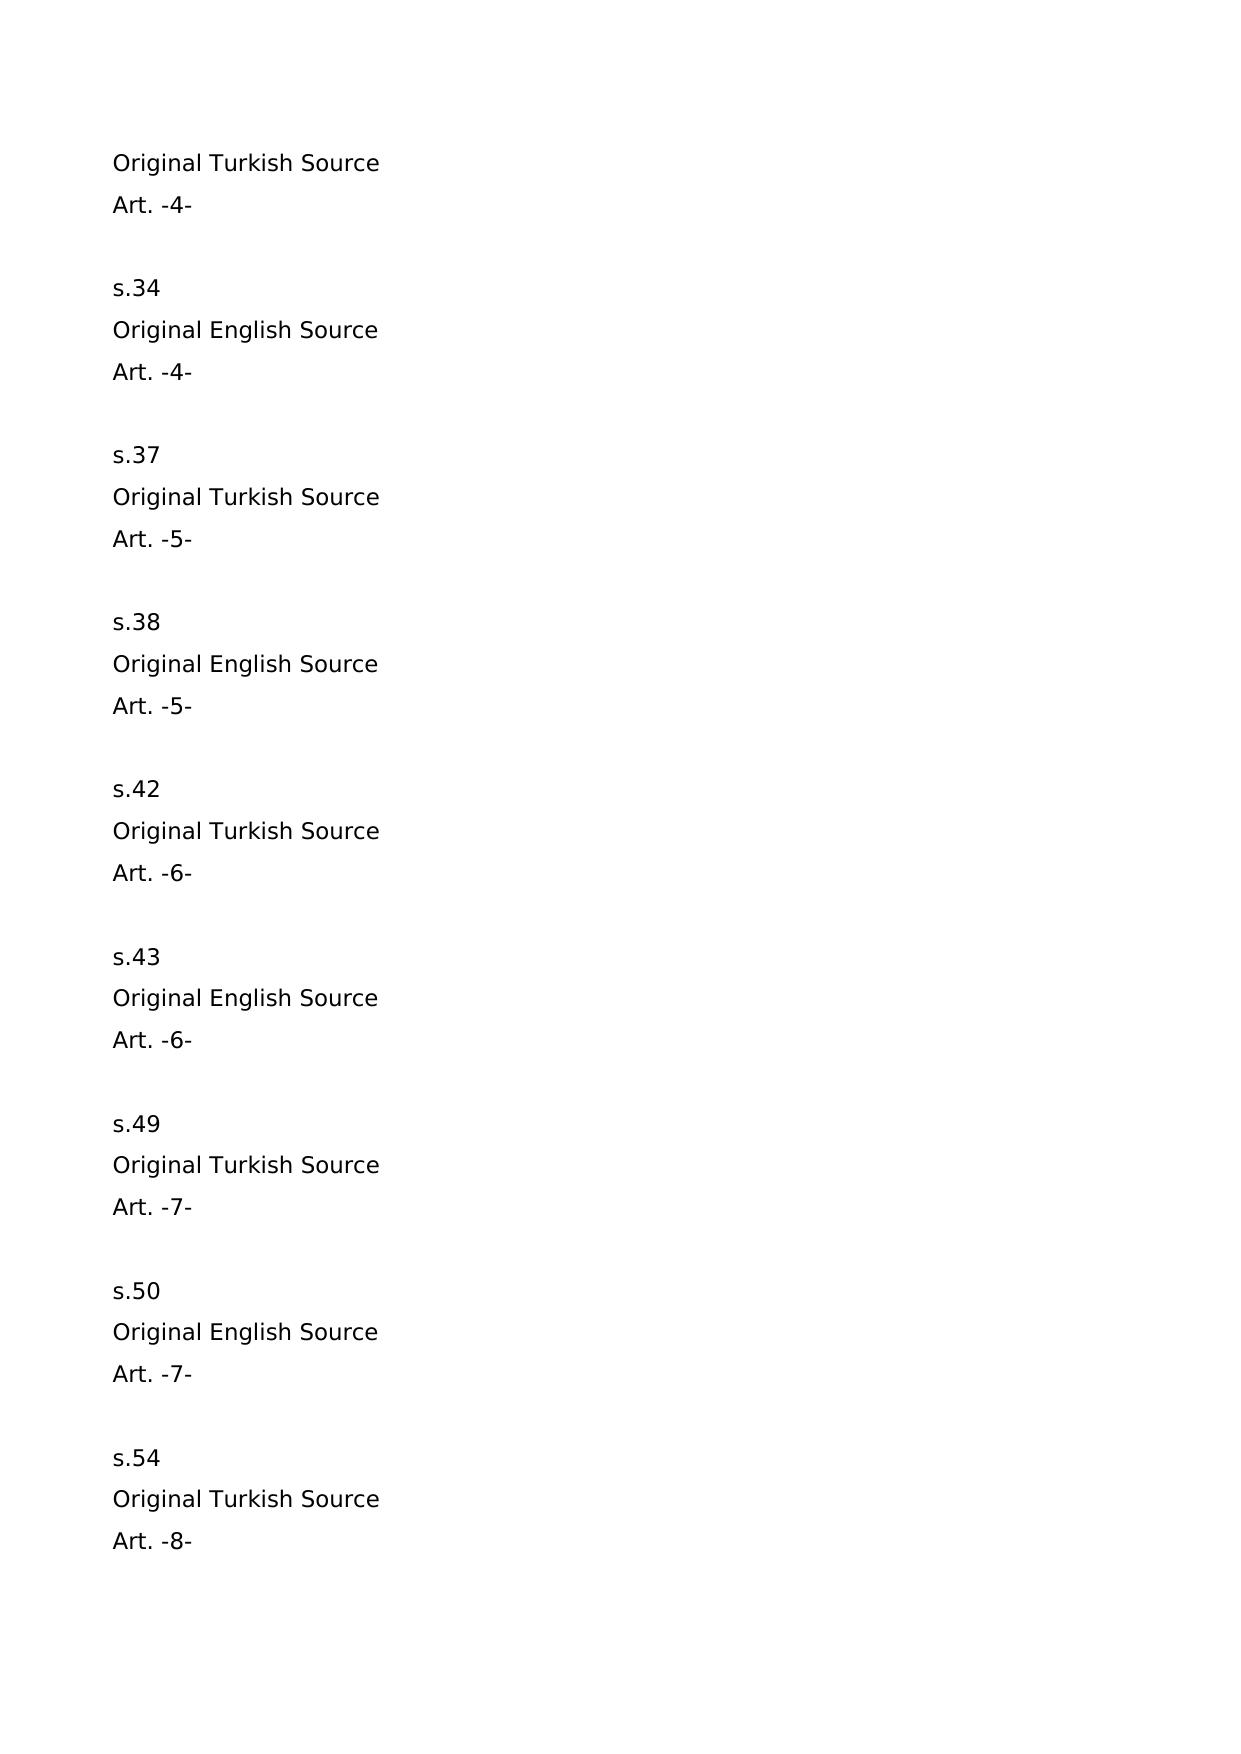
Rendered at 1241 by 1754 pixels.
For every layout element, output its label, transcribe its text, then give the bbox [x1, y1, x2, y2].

text Art. -6- [75, 1027, 1165, 1054]
text s.50 [75, 1278, 1165, 1304]
text Original English Source [75, 651, 1165, 678]
text Original English Source [75, 1319, 1165, 1346]
text Original Turkish Source [75, 1487, 1165, 1513]
text Art. -7- [75, 1194, 1165, 1221]
text Original Turkish Source [75, 818, 1165, 845]
text s.49 [75, 1111, 1165, 1137]
text s.34 [75, 275, 1165, 302]
text Art. -6- [75, 860, 1165, 887]
text Art. -7- [75, 1361, 1165, 1388]
text Art. -4- [75, 359, 1165, 386]
text Original Turkish Source [75, 484, 1165, 511]
text s.42 [75, 777, 1165, 803]
text s.43 [75, 944, 1165, 970]
text Art. -5- [75, 693, 1165, 720]
text Original Turkish Source [75, 1152, 1165, 1179]
text Art. -8- [75, 1528, 1165, 1555]
text Original English Source [75, 317, 1165, 344]
text s.54 [75, 1445, 1165, 1472]
text Original English Source [75, 985, 1165, 1012]
text Art. -4- [75, 192, 1165, 218]
text Original Turkish Source [75, 150, 1165, 177]
text s.38 [75, 609, 1165, 636]
text s.37 [75, 442, 1165, 469]
text Art. -5- [75, 526, 1165, 553]
